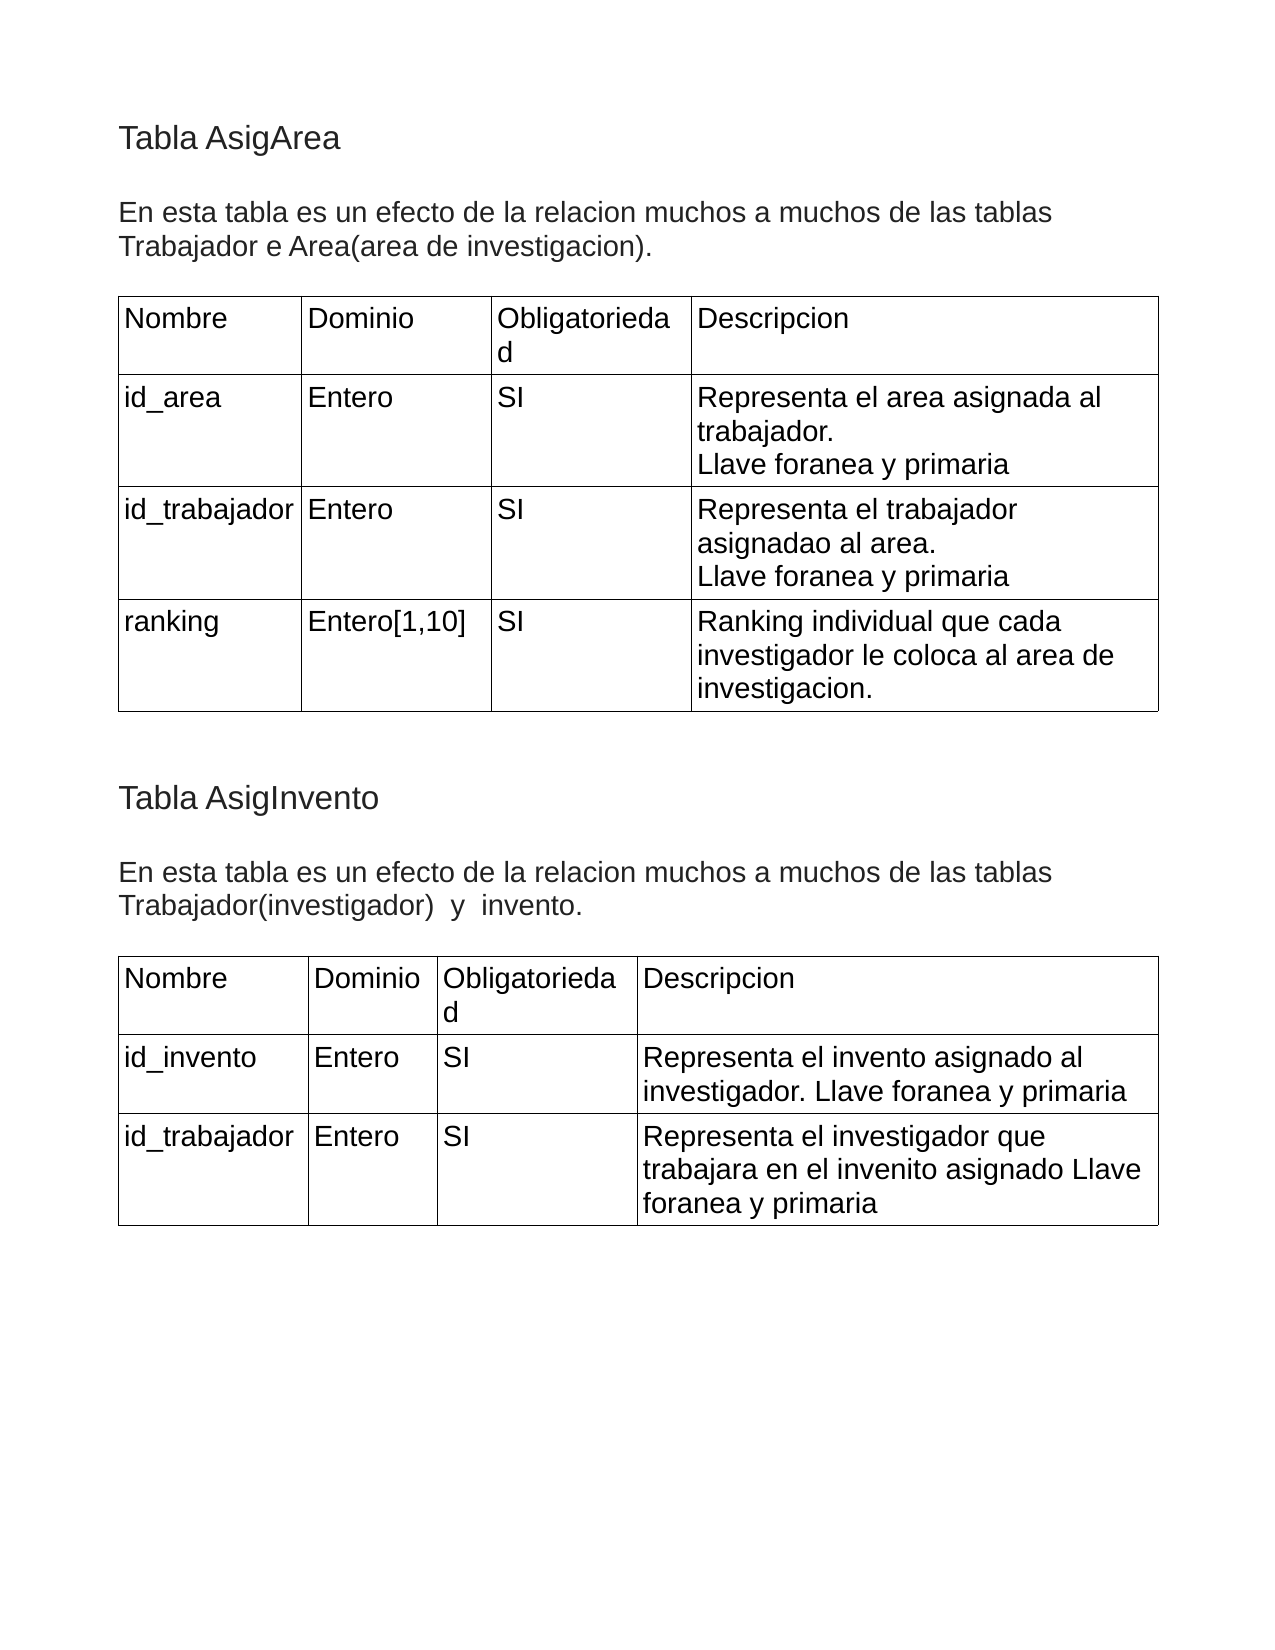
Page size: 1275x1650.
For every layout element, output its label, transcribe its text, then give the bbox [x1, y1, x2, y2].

table_cell SI [492, 487, 691, 599]
table_header Descripcion [692, 297, 1158, 374]
table_header Obligatoriedad [492, 297, 691, 374]
table_header Obligatoriedad [438, 957, 637, 1034]
table_cell ranking [119, 600, 301, 711]
text En esta tabla es un efecto de la relacion muchos a muchos de las tablas Trabajador(investigador) y invento. [118, 855, 1157, 922]
table_cell Entero [302, 375, 491, 486]
table_header Dominio [302, 297, 491, 374]
table_cell Representa el area asignada al trabajador. Llave foranea y primaria [692, 375, 1158, 486]
text En esta tabla es un efecto de la relacion muchos a muchos de las tablas Trabajador e Area(area de investigacion). [118, 195, 1157, 262]
table_cell Entero [309, 1114, 437, 1225]
table_header Nombre [119, 957, 308, 1034]
table_header Nombre [119, 297, 301, 374]
table_cell SI [492, 600, 691, 711]
table_cell Ranking individual que cada investigador le coloca al area de investigacion. [692, 600, 1158, 711]
table_cell SI [492, 375, 691, 486]
table_cell Entero [309, 1035, 437, 1113]
table_cell id_area [119, 375, 301, 486]
table_cell id_trabajador [119, 1114, 308, 1225]
table_header Dominio [309, 957, 437, 1034]
table_cell Representa el trabajador asignadao al area. Llave foranea y primaria [692, 487, 1158, 599]
text Tabla AsigInvento [118, 778, 1157, 816]
table_cell SI [438, 1035, 637, 1113]
table_cell Entero[1,10] [302, 600, 491, 711]
table_header Descripcion [638, 957, 1158, 1034]
table_cell SI [438, 1114, 637, 1225]
table_cell id_trabajador [119, 487, 301, 599]
table_cell Representa el invento asignado al investigador. Llave foranea y primaria [638, 1035, 1158, 1113]
table_cell Entero [302, 487, 491, 599]
table_cell id_invento [119, 1035, 308, 1113]
table_cell Representa el investigador que trabajara en el invenito asignado Llave foranea y primaria [638, 1114, 1158, 1225]
text Tabla AsigArea [118, 118, 1157, 157]
